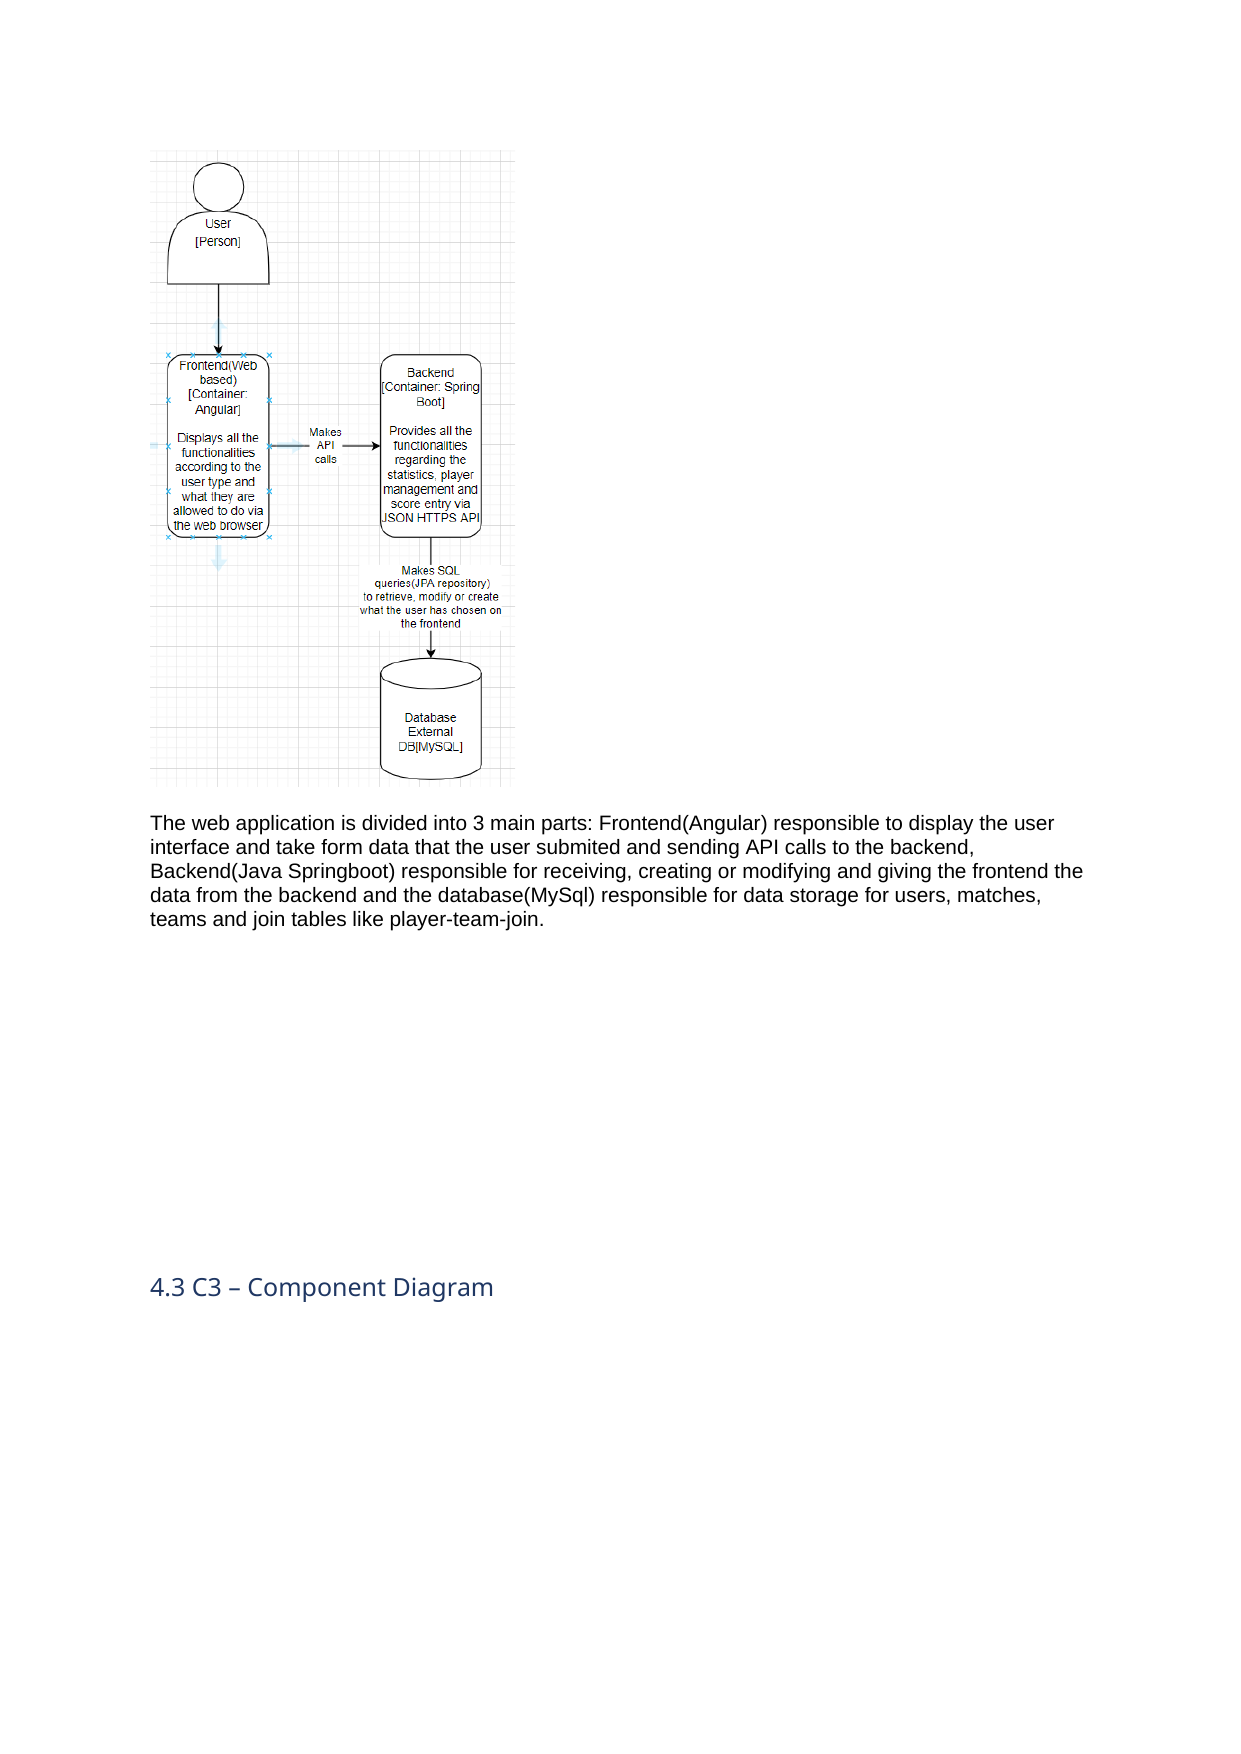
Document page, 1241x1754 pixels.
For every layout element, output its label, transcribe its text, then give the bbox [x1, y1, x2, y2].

text The web application is divided into 3 main parts: Frontend(Angular) responsible to display the user interface and take form data that the user submited and sending API calls to the backend, Backend(Java Springboot) responsible for receiving, creating or modifying and giving the frontend the data from the backend and the database(MySql) responsible for data storage for users, matches, teams and join tables like player-team-join. [150, 811, 1090, 931]
subtitle 4.3 C3 – Component Diagram [150, 1270, 1090, 1304]
